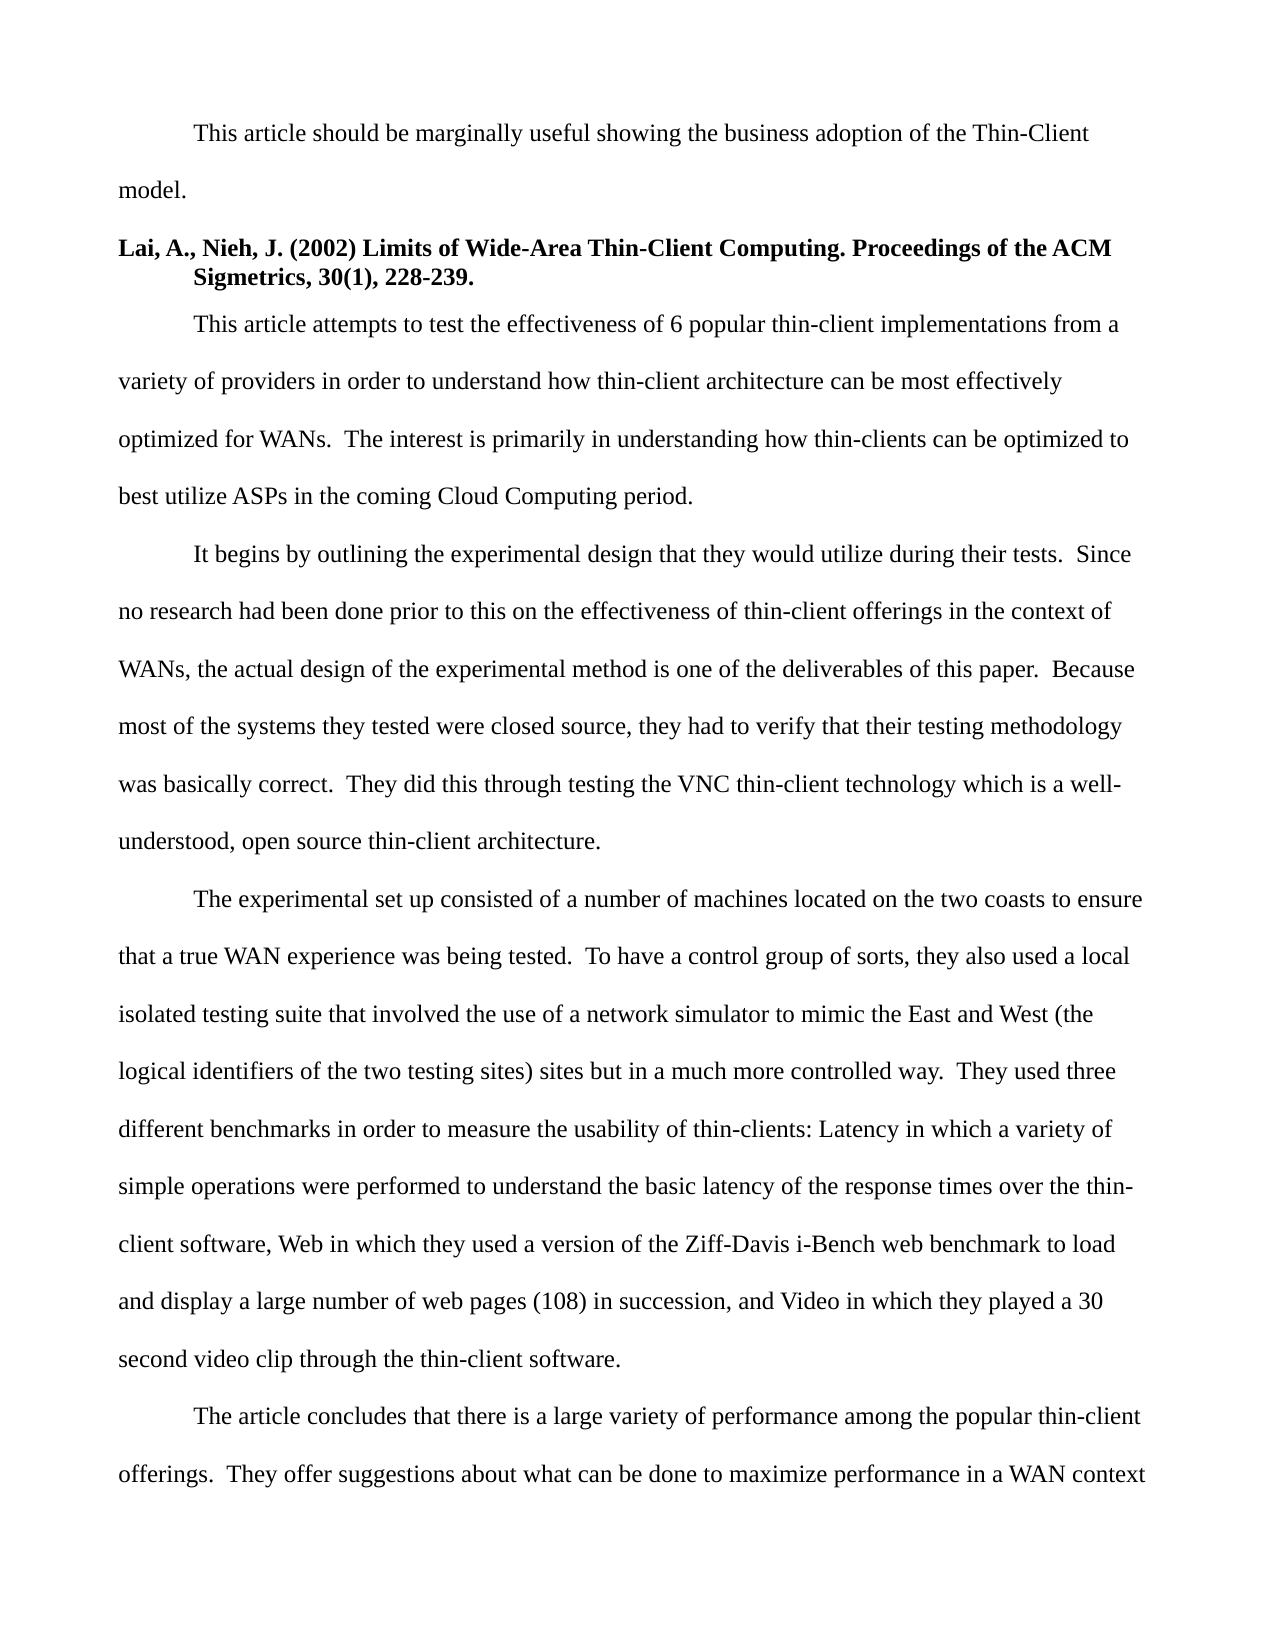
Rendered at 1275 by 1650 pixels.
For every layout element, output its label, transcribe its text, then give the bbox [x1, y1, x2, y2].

text This article attempts to test the effectiveness of 6 popular thin-client implementations from a variety of providers in order to understand how thin-client architecture can be most effectively optimized for WANs. The interest is primarily in understanding how thin-clients can be optimized to best utilize ASPs in the coming Cloud Computing period. [118, 309, 1157, 510]
text It begins by outlining the experimental design that they would utilize during their tests. Since no research had been done prior to this on the effectiveness of thin-client offerings in the context of WANs, the actual design of the experimental method is one of the deliverables of this paper. Because most of the systems they tested were closed source, they had to verify that their testing methodology was basically correct. They did this through testing the VNC thin-client technology which is a well-understood, open source thin-client architecture. [118, 539, 1157, 855]
text The experimental set up consisted of a number of machines located on the two coasts to ensure that a true WAN experience was being tested. To have a control group of sorts, they also used a local isolated testing suite that involved the use of a network simulator to mimic the East and West (the logical identifiers of the two testing sites) sites but in a much more controlled way. They used three different benchmarks in order to measure the usability of thin-clients: Latency in which a variety of simple operations were performed to understand the basic latency of the response times over the thin-client software, Web in which they used a version of the Ziff-Davis i-Bench web benchmark to load and display a large number of web pages (108) in succession, and Video in which they played a 30 second video clip through the thin-client software. [118, 884, 1157, 1372]
text This article should be marginally useful showing the business adoption of the Thin-Client model. [118, 118, 1157, 204]
text Lai, A., Nieh, J. (2002) Limits of Wide-Area Thin-Client Computing. Proceedings of the ACM Sigmetrics, 30(1), 228-239. [118, 233, 1157, 291]
text The article concludes that there is a large variety of performance among the popular thin-client offerings. They offer suggestions about what can be done to maximize performance in a WAN context [118, 1401, 1157, 1487]
